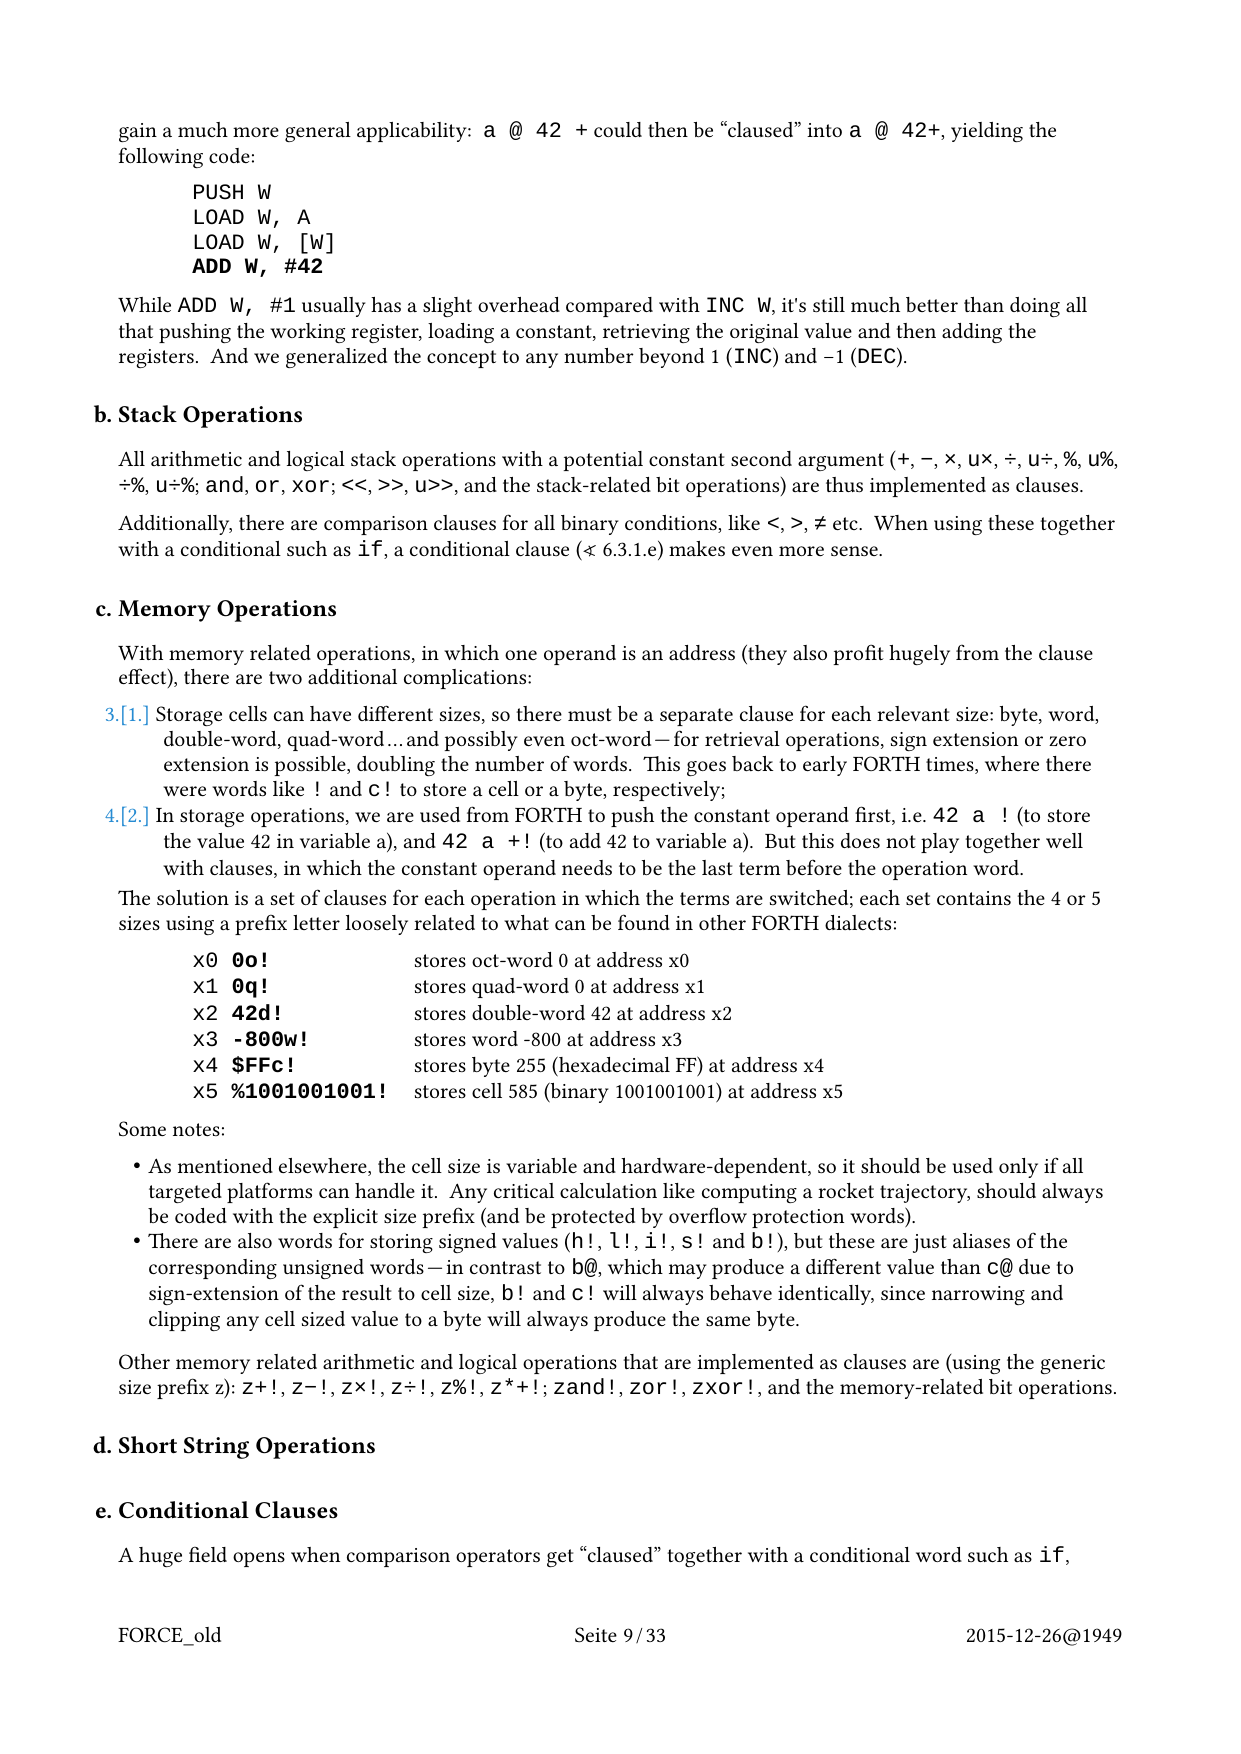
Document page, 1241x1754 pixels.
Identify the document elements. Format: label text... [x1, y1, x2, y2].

subtitle Conditional Clauses [118, 1497, 1122, 1524]
text A huge field opens when comparison operators get “claused” together with a conditional word such as if, [118, 1543, 1122, 1569]
text All arithmetic and logical stack operations with a potential constant second argument (+, −, ×, u×, ÷, u÷, %, u%, ÷%, u÷%; and, or, xor; <<, >>, u>>, and the stack-related bit operations) are thus implemented as clauses. [118, 447, 1122, 499]
text gain a much more general applicability: a @ 42 + could then be “claused” into a @ 42+, yielding the following code: [118, 118, 1122, 169]
list Storage cells can have different sizes, so there must be a separate clause for each relevant size: byte, word, double-word, quad-word … and possibly even oct-word — for retrieval operations, sign extension or zero extension is possible, doubling the number of words. This goes back to early FORTH times, where there were words like ! and c! to store a cell or a byte, respectively; [156, 702, 1122, 803]
text x0 0o! stores oct-word 0 at address x0 x1 0q! stores quad-word 0 at address x1 x2 42d! stores double-word 42 at address x2 x3 -800w! stores word -800 at address x3 x4 $FFc! stores byte 255 (hexadecimal FF) at address x4 x5 %1001001001! stores cell 585 (binary 1001001001) at address x5 [118, 948, 1122, 1105]
text Additionally, there are comparison clauses for all binary conditions, like <, >, ≠ etc. When using these together with a conditional such as if, a conditional clause (∢ 6.3.1.e) makes even more sense. [118, 511, 1122, 563]
text Some notes: [118, 1117, 1122, 1142]
text The solution is a set of clauses for each operation in which the terms are switched; each set contains the 4 or 5 sizes using a prefix letter loosely related to what can be found in other FORTH dialects: [118, 886, 1122, 936]
subtitle Memory Operations [118, 594, 1122, 622]
text While ADD W, #1 usually has a slight overhead compared with INC W, it's still much better than doing all that pushing the working register, loading a constant, retrieving the original value and then adding the registers. And we generalized the concept to any number beyond 1 (INC) and −1 (DEC). [118, 292, 1122, 370]
list In storage operations, we are used from FORTH to push the constant operand first, i. e. 42 a ! (to store the value 42 in variable a), and 42 a +! (to add 42 to variable a). But this does not play together well with clauses, in which the constant operand needs to be the last term before the operation word. [156, 803, 1122, 880]
text Other memory related arithmetic and logical operations that are implemented as clauses are (using the generic size prefix z): z+!, z−!, z×!, z÷!, z%!, z*+!; zand!, zor!, zxor!, and the memory-related bit operations. [118, 1350, 1122, 1401]
text PUSH W LOAD W, A LOAD W, [W] ADD W, #42 [118, 181, 1122, 280]
subtitle Stack Operations [118, 401, 1122, 428]
subtitle Short String Operations [118, 1432, 1122, 1459]
text With memory related operations, in which one operand is an address (they also profit hugely from the clause effect), there are two additional complications: [118, 640, 1122, 690]
list There are also words for storing signed values (h!, l!, i!, s! and b!), but these are just aliases of the corresponding unsigned words — in contrast to b@, which may produce a different value than c@ due to sign-extension of the result to cell size, b! and c! will always behave identically, since narrowing and clipping any cell sized value to a byte will always produce the same byte. [133, 1229, 1122, 1332]
list As mentioned elsewhere, the cell size is variable and hardware-dependent, so it should be used only if all targeted platforms can handle it. Any critical calculation like computing a rocket trajectory, should always be coded with the explicit size prefix (and be protected by overflow protection words). [133, 1154, 1122, 1229]
